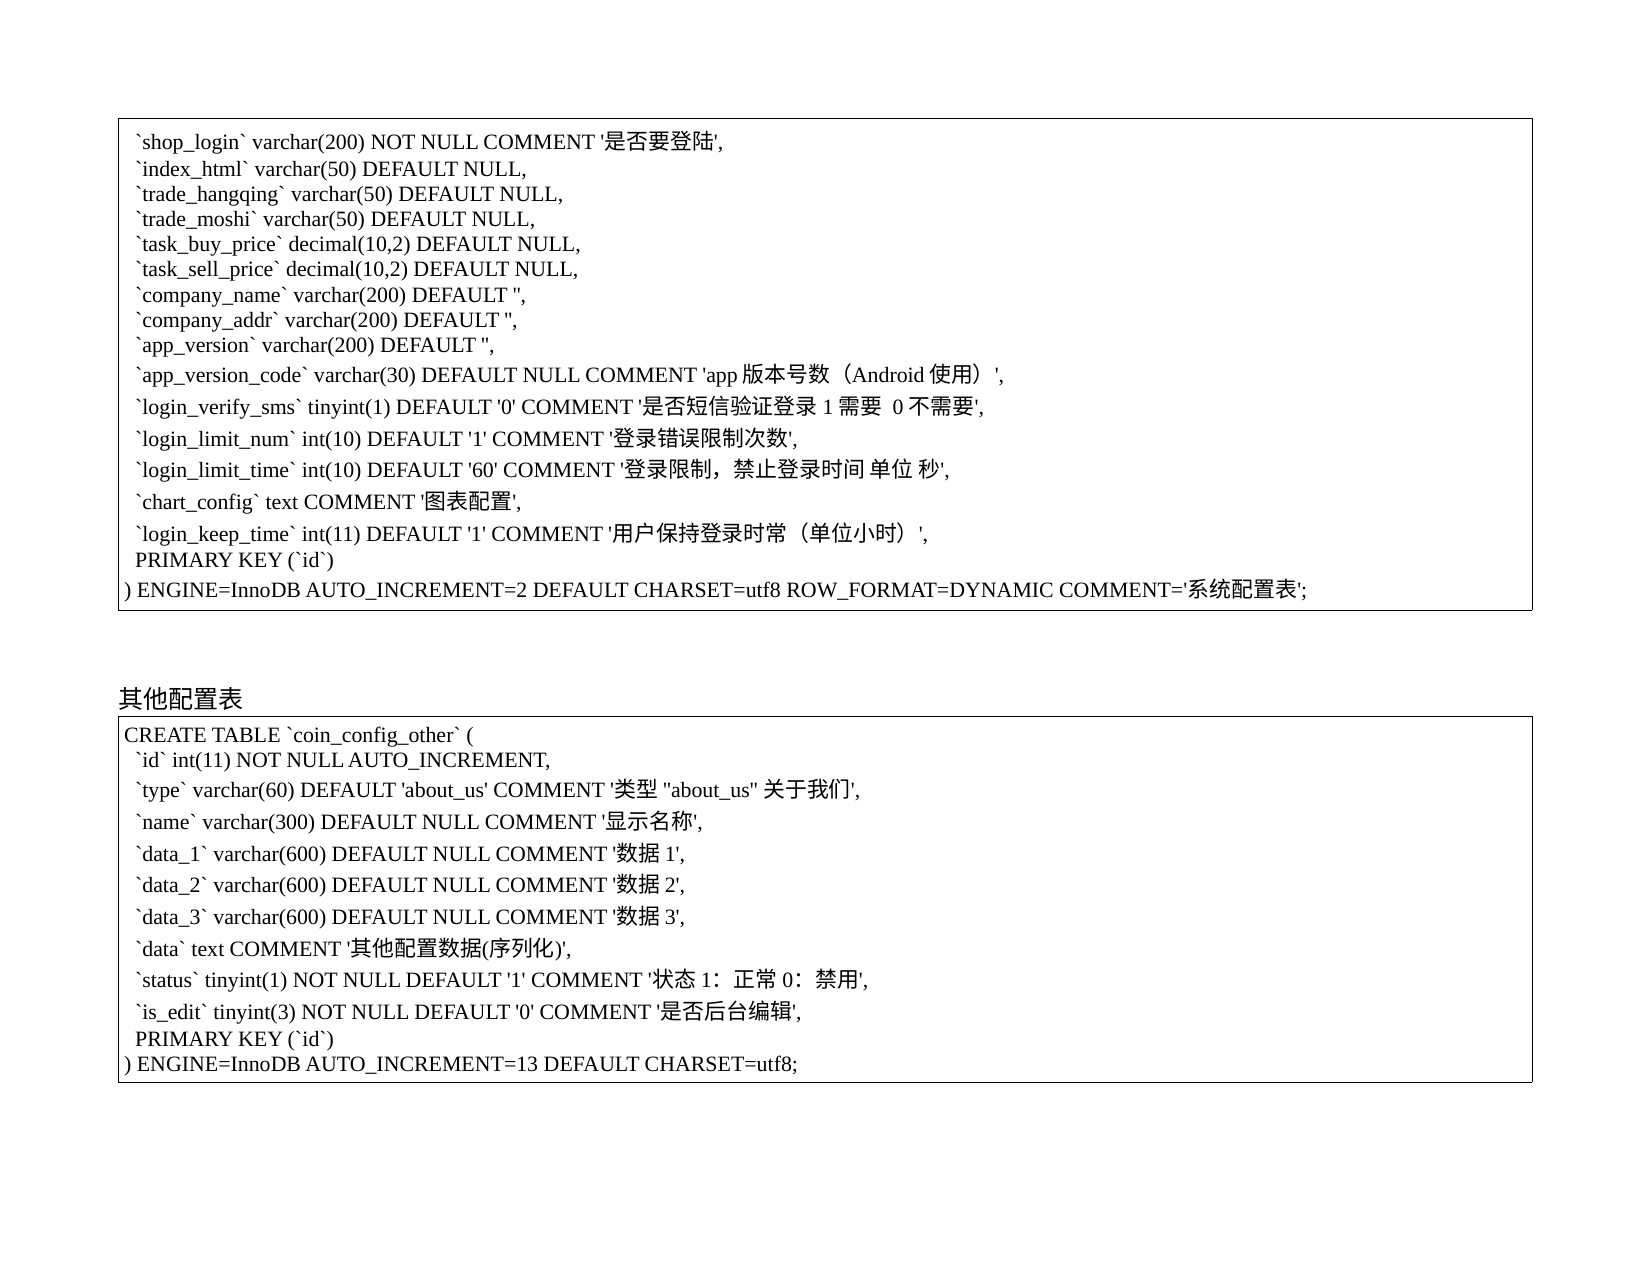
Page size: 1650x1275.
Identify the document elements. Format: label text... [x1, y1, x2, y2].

table_header `shop_login` varchar(200) NOT NULL COMMENT '是否要登陆', `index_html` varchar(50) DEFAULT NULL, `trade_hangqing` varchar(50) DEFAULT NULL, `trade_moshi` varchar(50) DEFAULT NULL, `task_buy_price` decimal(10,2) DEFAULT NULL, `task_sell_price` decimal(10,2) DEFAULT NULL, `company_name` varchar(200) DEFAULT '', `company_addr` varchar(200) DEFAULT '', `app_version` varchar(200) DEFAULT '', `app_version_code` varchar(30) DEFAULT NULL COMMENT 'app版本号数（Android使用）', `login_verify_sms` tinyint(1) DEFAULT '0' COMMENT '是否短信验证登录 1 需要 0 不需要', `login_limit_num` int(10) DEFAULT '1' COMMENT '登录错误限制次数', `login_limit_time` int(10) DEFAULT '60' COMMENT '登录限制，禁止登录时间 单位 秒', `chart_config` text COMMENT '图表配置', `login_keep_time` int(11) DEFAULT '1' COMMENT '用户保持登录时常（单位小时）', PRIMARY KEY (`id`) ) ENGINE=InnoDB AUTO_INCREMENT=2 DEFAULT CHARSET=utf8 ROW_FORMAT=DYNAMIC COMMENT='系统配置表'; [119, 119, 1532, 610]
text 其他配置表 [118, 680, 1532, 716]
table_header CREATE TABLE `coin_config_other` ( `id` int(11) NOT NULL AUTO_INCREMENT, `type` varchar(60) DEFAULT 'about_us' COMMENT '类型 ''about_us'' 关于我们', `name` varchar(300) DEFAULT NULL COMMENT '显示名称', `data_1` varchar(600) DEFAULT NULL COMMENT '数据1', `data_2` varchar(600) DEFAULT NULL COMMENT '数据2', `data_3` varchar(600) DEFAULT NULL COMMENT '数据3', `data` text COMMENT '其他配置数据(序列化)', `status` tinyint(1) NOT NULL DEFAULT '1' COMMENT '状态 1：正常 0：禁用', `is_edit` tinyint(3) NOT NULL DEFAULT '0' COMMENT '是否后台编辑', PRIMARY KEY (`id`) ) ENGINE=InnoDB AUTO_INCREMENT=13 DEFAULT CHARSET=utf8; [119, 717, 1532, 1082]
